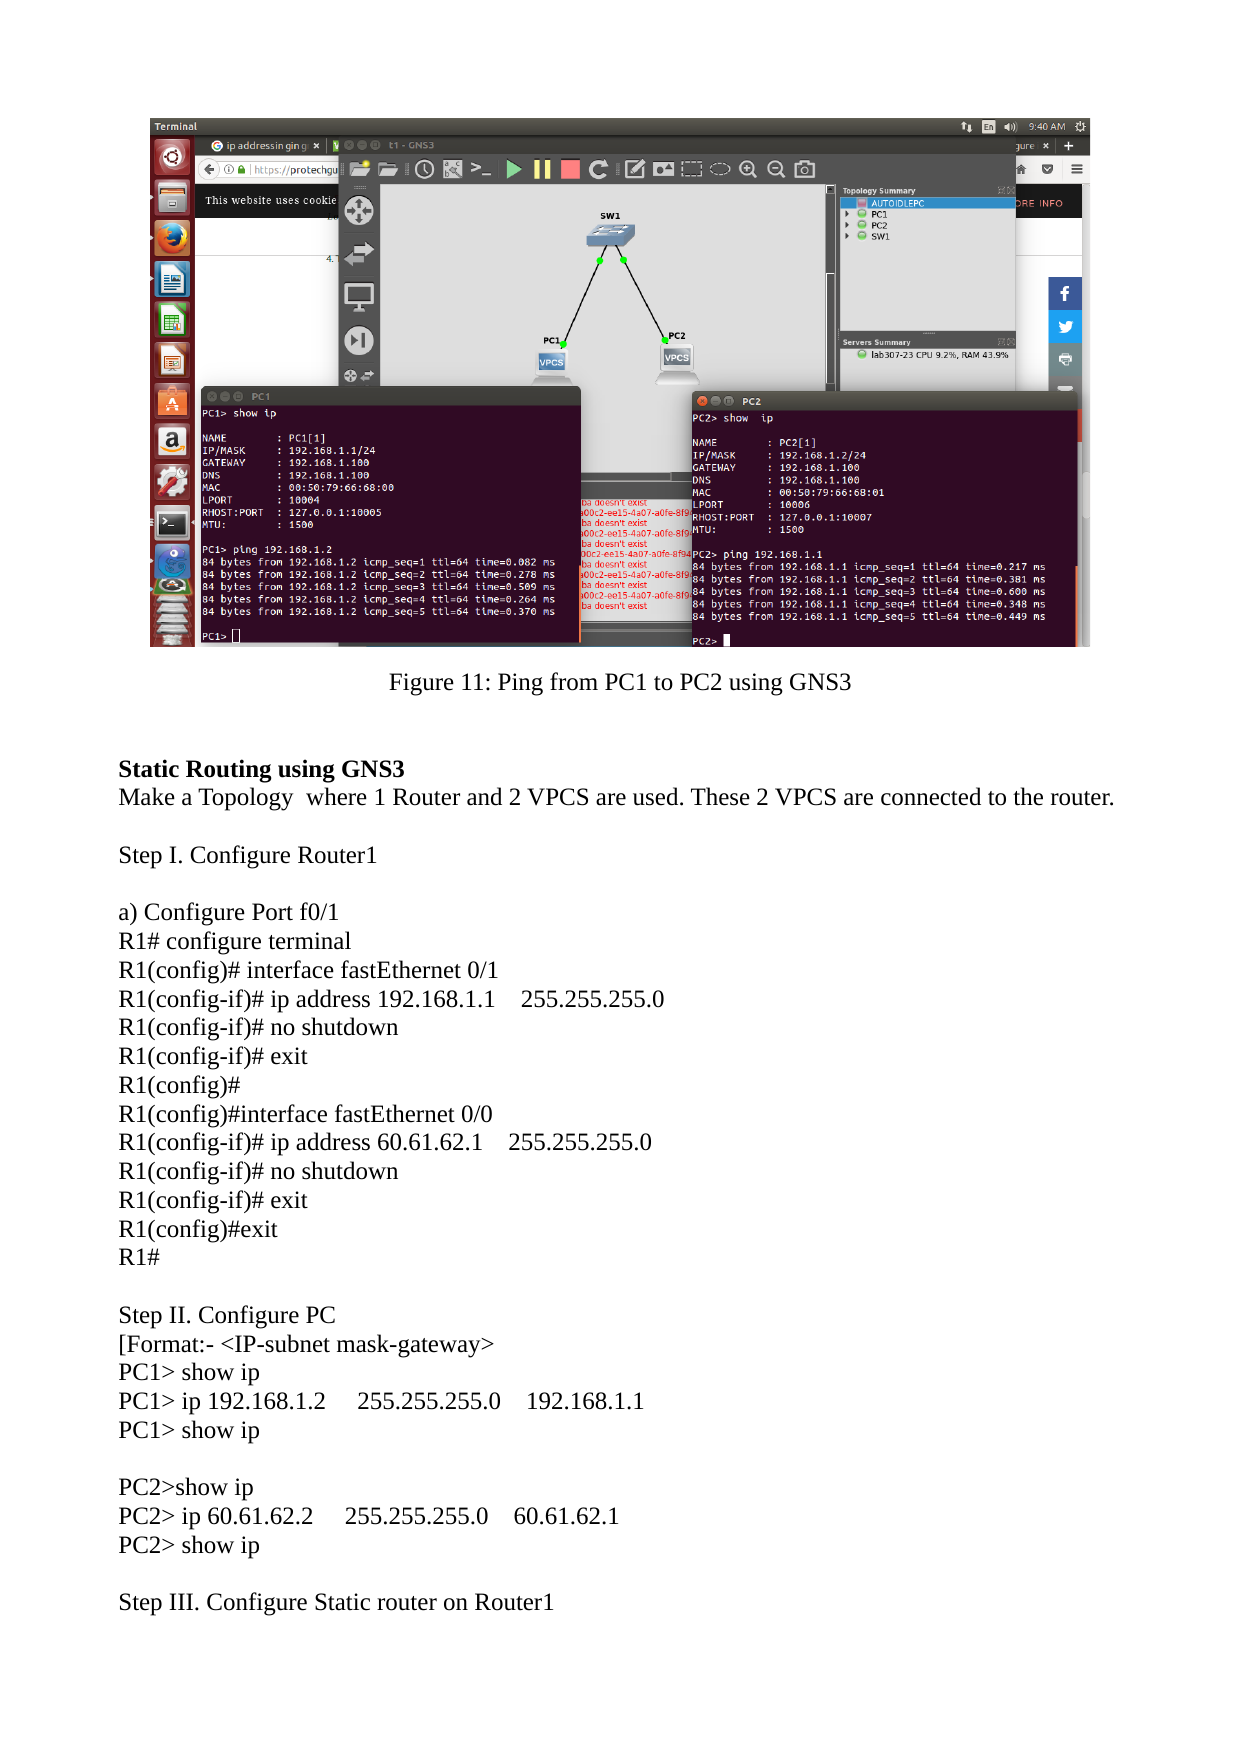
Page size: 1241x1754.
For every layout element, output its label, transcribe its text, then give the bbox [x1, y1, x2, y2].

text a) Configure Port f0/1 [118, 897, 1122, 926]
text Step I. Configure Router1 [118, 840, 1122, 869]
text R1(config)#interface fastEthernet 0/0 [118, 1099, 1122, 1127]
text R1(config-if)# ip address 192.168.1.1 255.255.255.0 [118, 984, 1122, 1012]
picture [150, 118, 1091, 647]
text PC1> show ip [118, 1357, 1122, 1386]
text PC1> ip 192.168.1.2 255.255.255.0 192.168.1.1 [118, 1386, 1122, 1415]
text PC2> ip 60.61.62.2 255.255.255.0 60.61.62.1 [118, 1501, 1122, 1530]
text PC2> show ip [118, 1530, 1122, 1559]
text Step II. Configure PC [118, 1300, 1122, 1329]
text R1# [118, 1242, 1122, 1271]
text R1# configure terminal [118, 926, 1122, 955]
text R1(config-if)# exit [118, 1041, 1122, 1070]
text R1(config)#exit [118, 1214, 1122, 1242]
text [Format:- <IP-subnet mask-gateway> [118, 1329, 1122, 1357]
text R1(config-if)# no shutdown [118, 1012, 1122, 1041]
text Figure 11: Ping from PC1 to PC2 using GNS3 [118, 118, 1122, 696]
text Make a Topology where 1 Router and 2 VPCS are used. These 2 VPCS are connected to the router. [118, 782, 1122, 811]
text R1(config)# interface fastEthernet 0/1 [118, 955, 1122, 984]
text R1(config-if)# no shutdown [118, 1156, 1122, 1185]
text Step III. Configure Static router on Router1 [118, 1587, 1122, 1616]
text Static Routing using GNS3 [118, 754, 1122, 782]
text R1(config)# [118, 1070, 1122, 1099]
text R1(config-if)# exit [118, 1185, 1122, 1214]
text R1(config-if)# ip address 60.61.62.1 255.255.255.0 [118, 1127, 1122, 1156]
text PC1> show ip [118, 1415, 1122, 1444]
text PC2>show ip [118, 1472, 1122, 1501]
